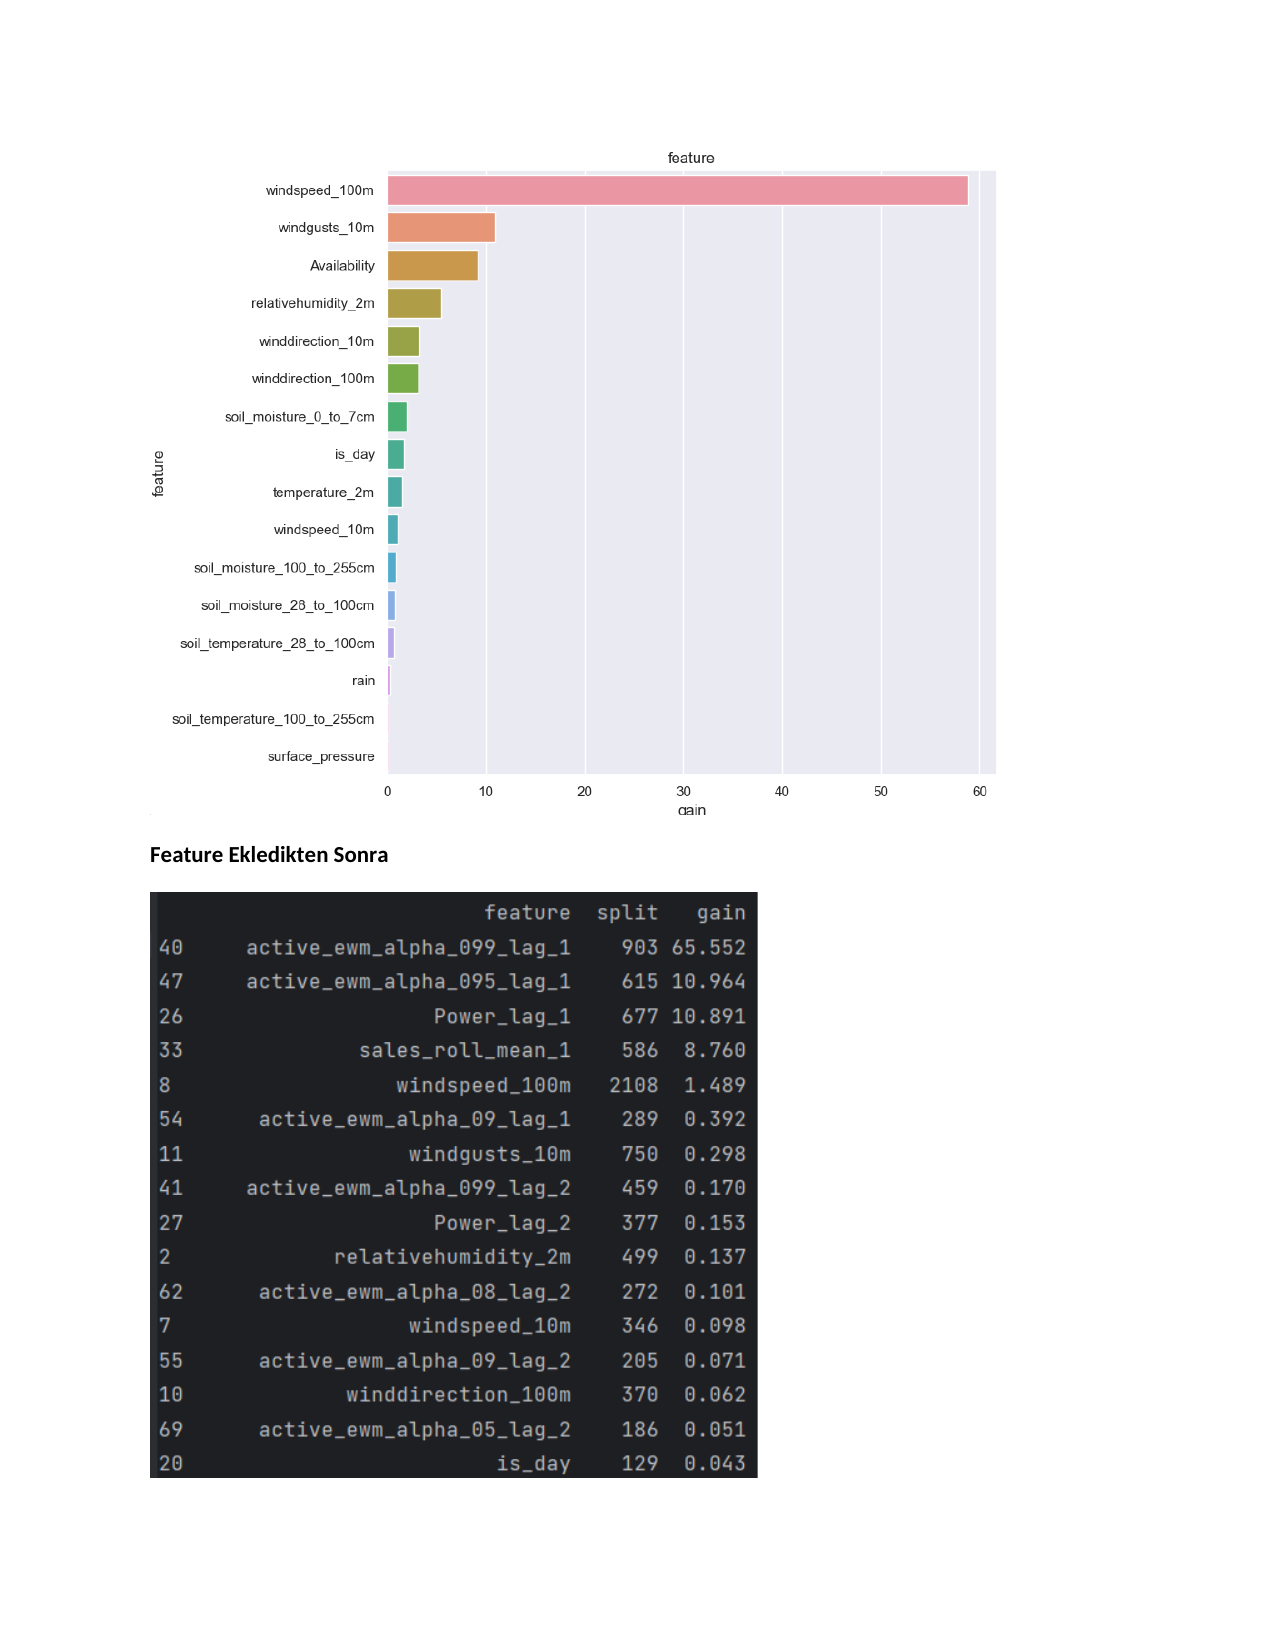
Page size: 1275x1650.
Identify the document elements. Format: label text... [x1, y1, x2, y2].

text Feature Ekledikten Sonra [150, 840, 1125, 868]
